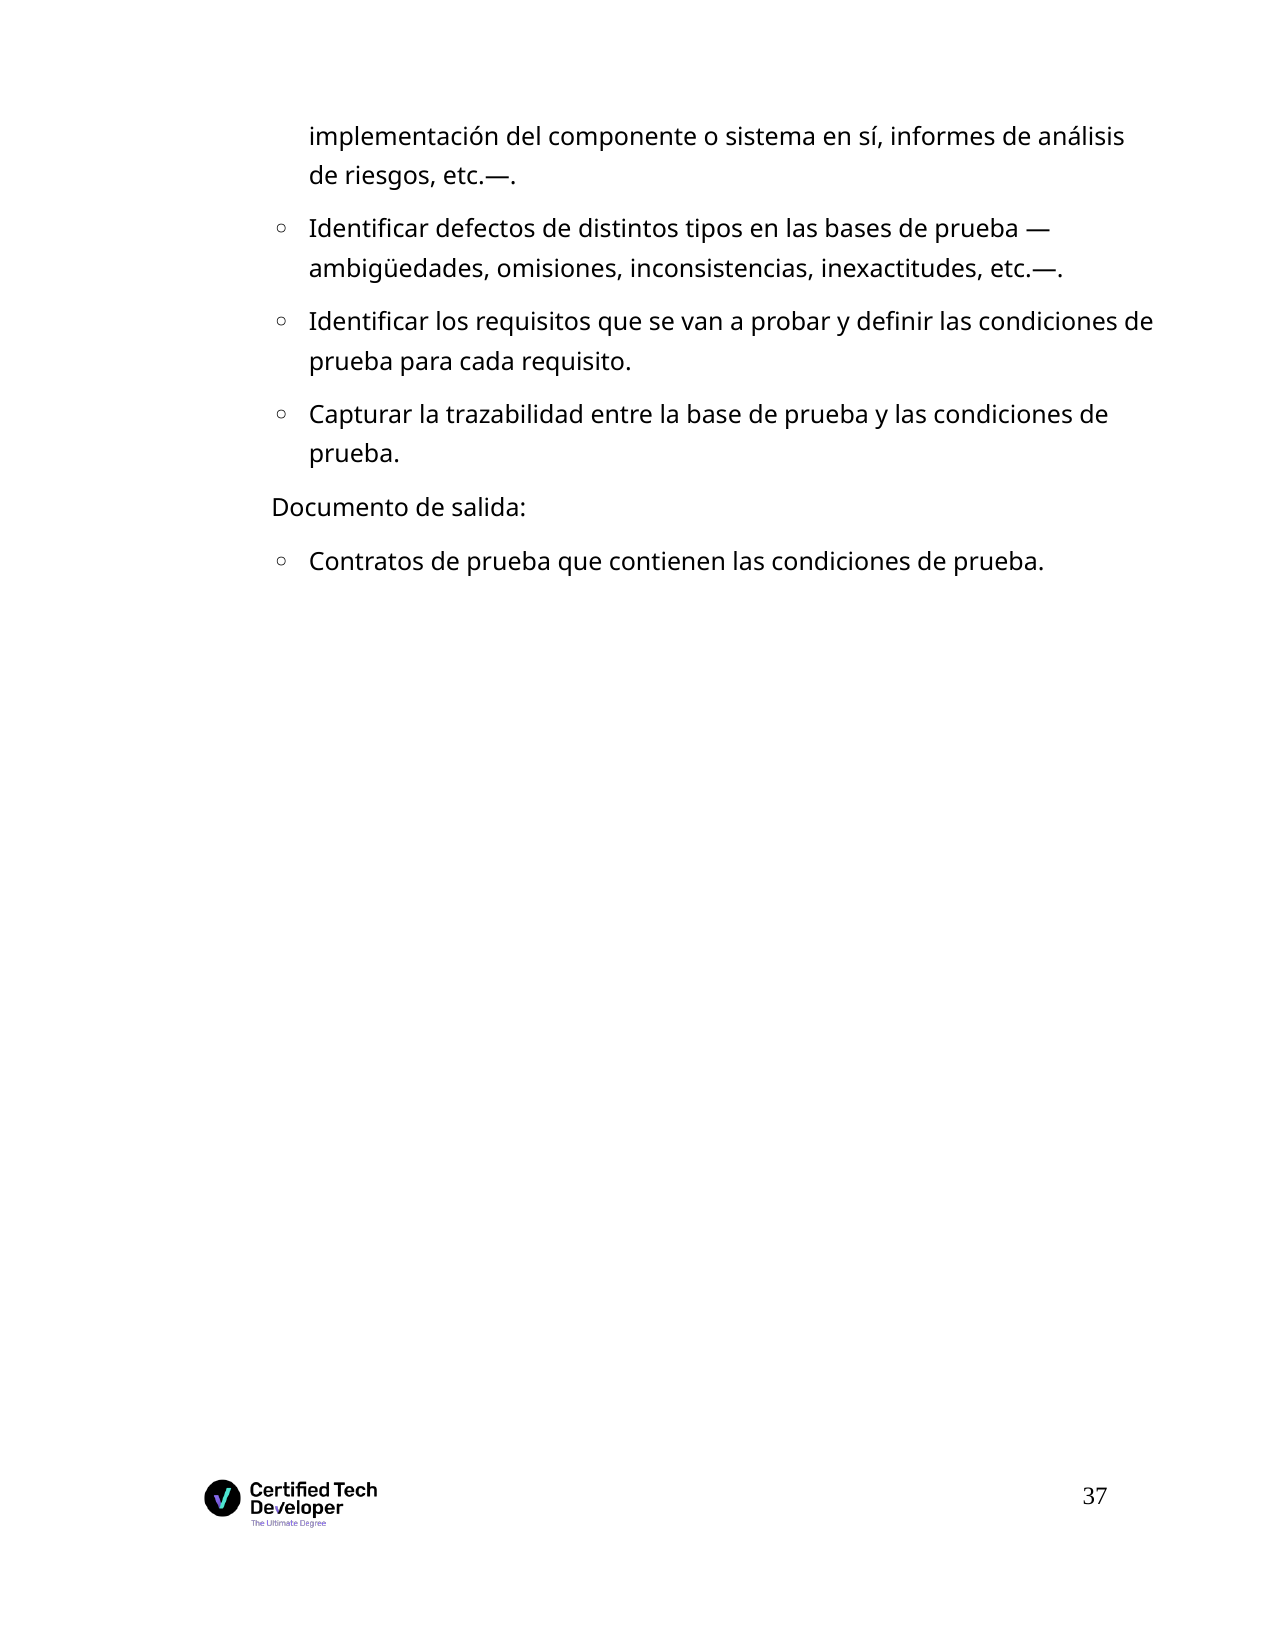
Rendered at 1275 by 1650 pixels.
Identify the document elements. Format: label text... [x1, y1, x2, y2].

picture [196, 1466, 388, 1532]
list Documento de salida: [233, 490, 1156, 524]
list Contratos de prueba que contienen las condiciones de prueba. [271, 543, 1156, 578]
list Identificar defectos de distintos tipos en las bases de prueba —ambigüedades, omisiones, inconsistencias, inexactitudes, etc.—. [271, 211, 1156, 284]
list implementación del componente o sistema en sí, informes de análisis de riesgos, etc.—. [271, 118, 1156, 191]
list Identificar los requisitos que se van a probar y definir las condiciones de prueba para cada requisito. [271, 304, 1156, 377]
list Capturar la trazabilidad entre la base de prueba y las condiciones de prueba. [271, 397, 1156, 470]
